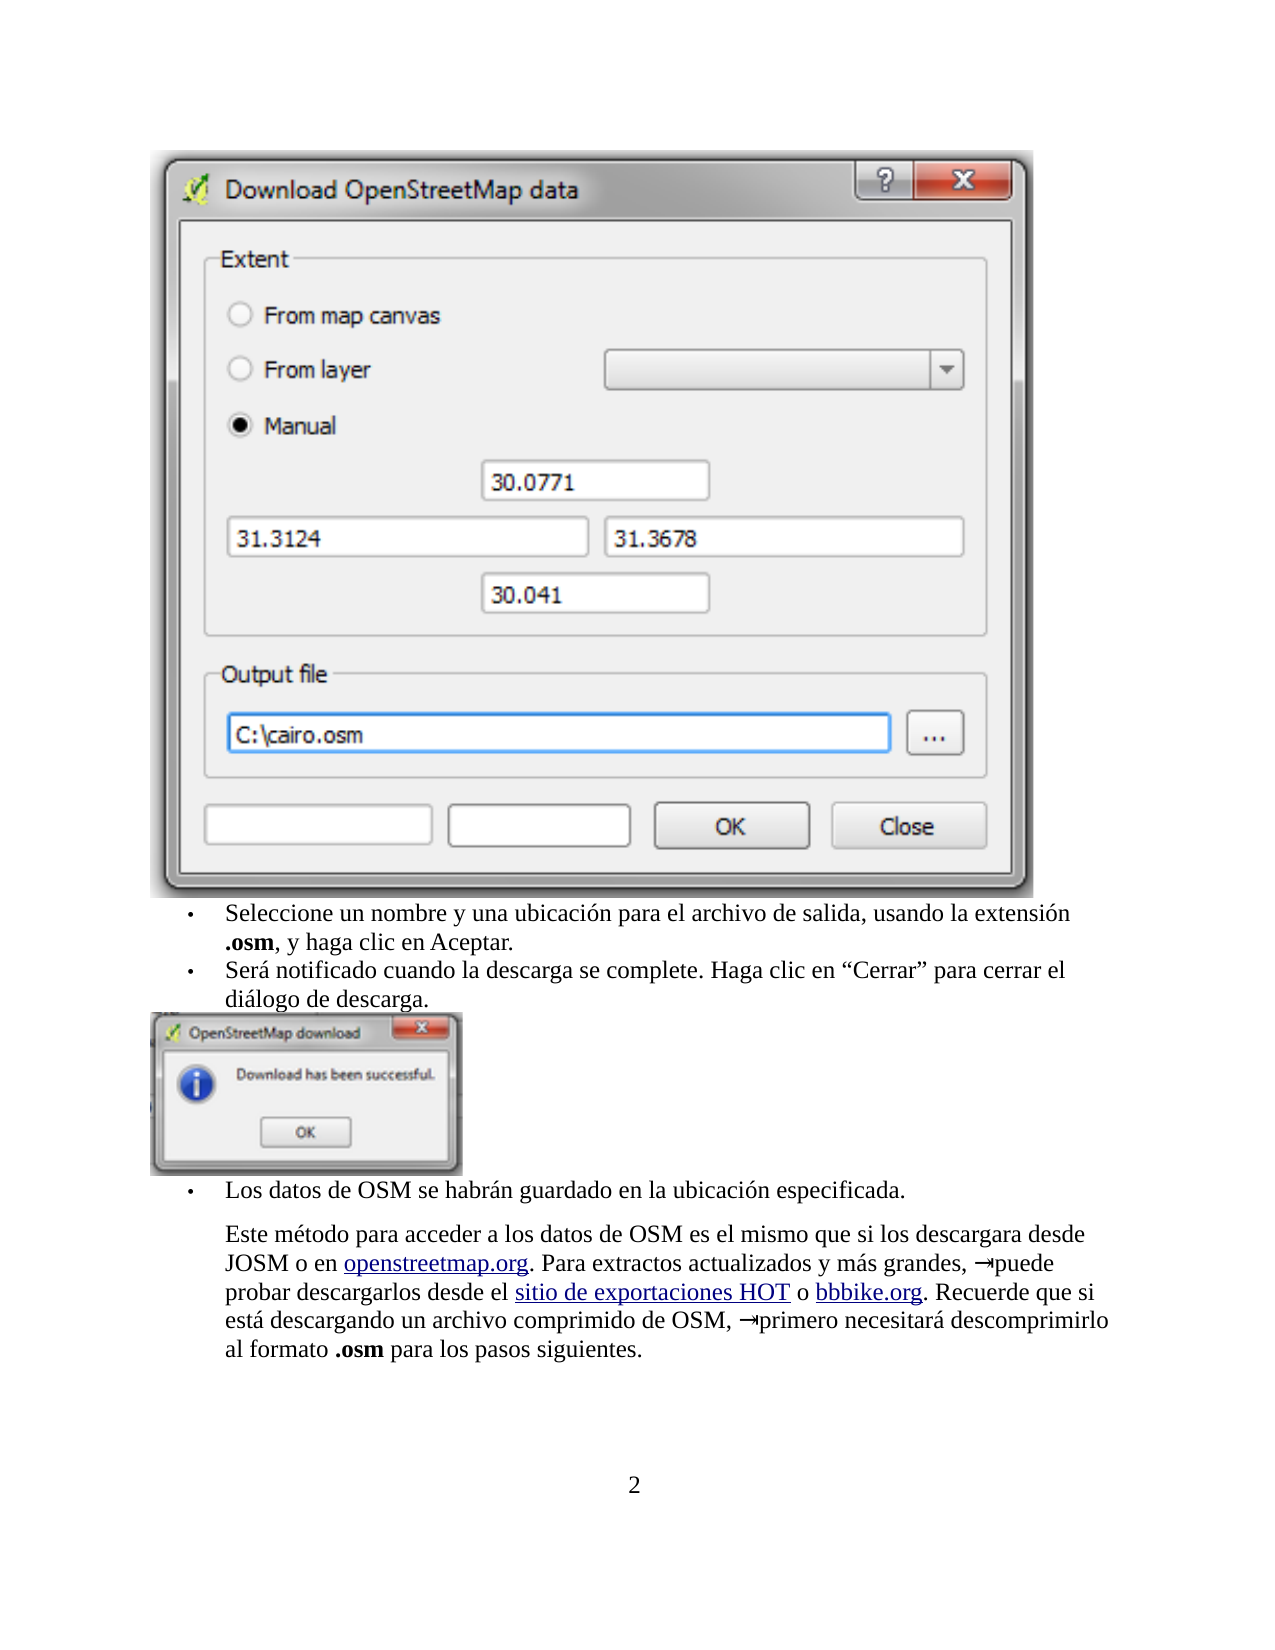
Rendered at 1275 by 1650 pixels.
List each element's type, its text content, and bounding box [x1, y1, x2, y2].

list Seleccione un nombre y una ubicación para el archivo de salida, usando la extensión .osm, y haga clic en Aceptar. [187, 898, 1125, 955]
picture [150, 1012, 463, 1176]
picture [150, 150, 1034, 898]
list Los datos de OSM se habrán guardado en la ubicación especificada. [187, 1175, 1125, 1204]
list Será notificado cuando la descarga se complete. Haga clic en “Cerrar” para cerrar el diálogo de descarga. [187, 955, 1125, 1013]
text Este método para acceder a los datos de OSM es el mismo que si los descargara desde JOSM o en openstreetmap.org. Para extractos actualizados y más grandes, ⇥puede probar descargarlos desde el sitio de exportaciones HOT o bbbike.org. Recuerde que si está descargando un archivo comprimido de OSM, ⇥primero necesitará descomprimirlo al formato .osm para los pasos siguientes. [225, 1219, 1125, 1363]
